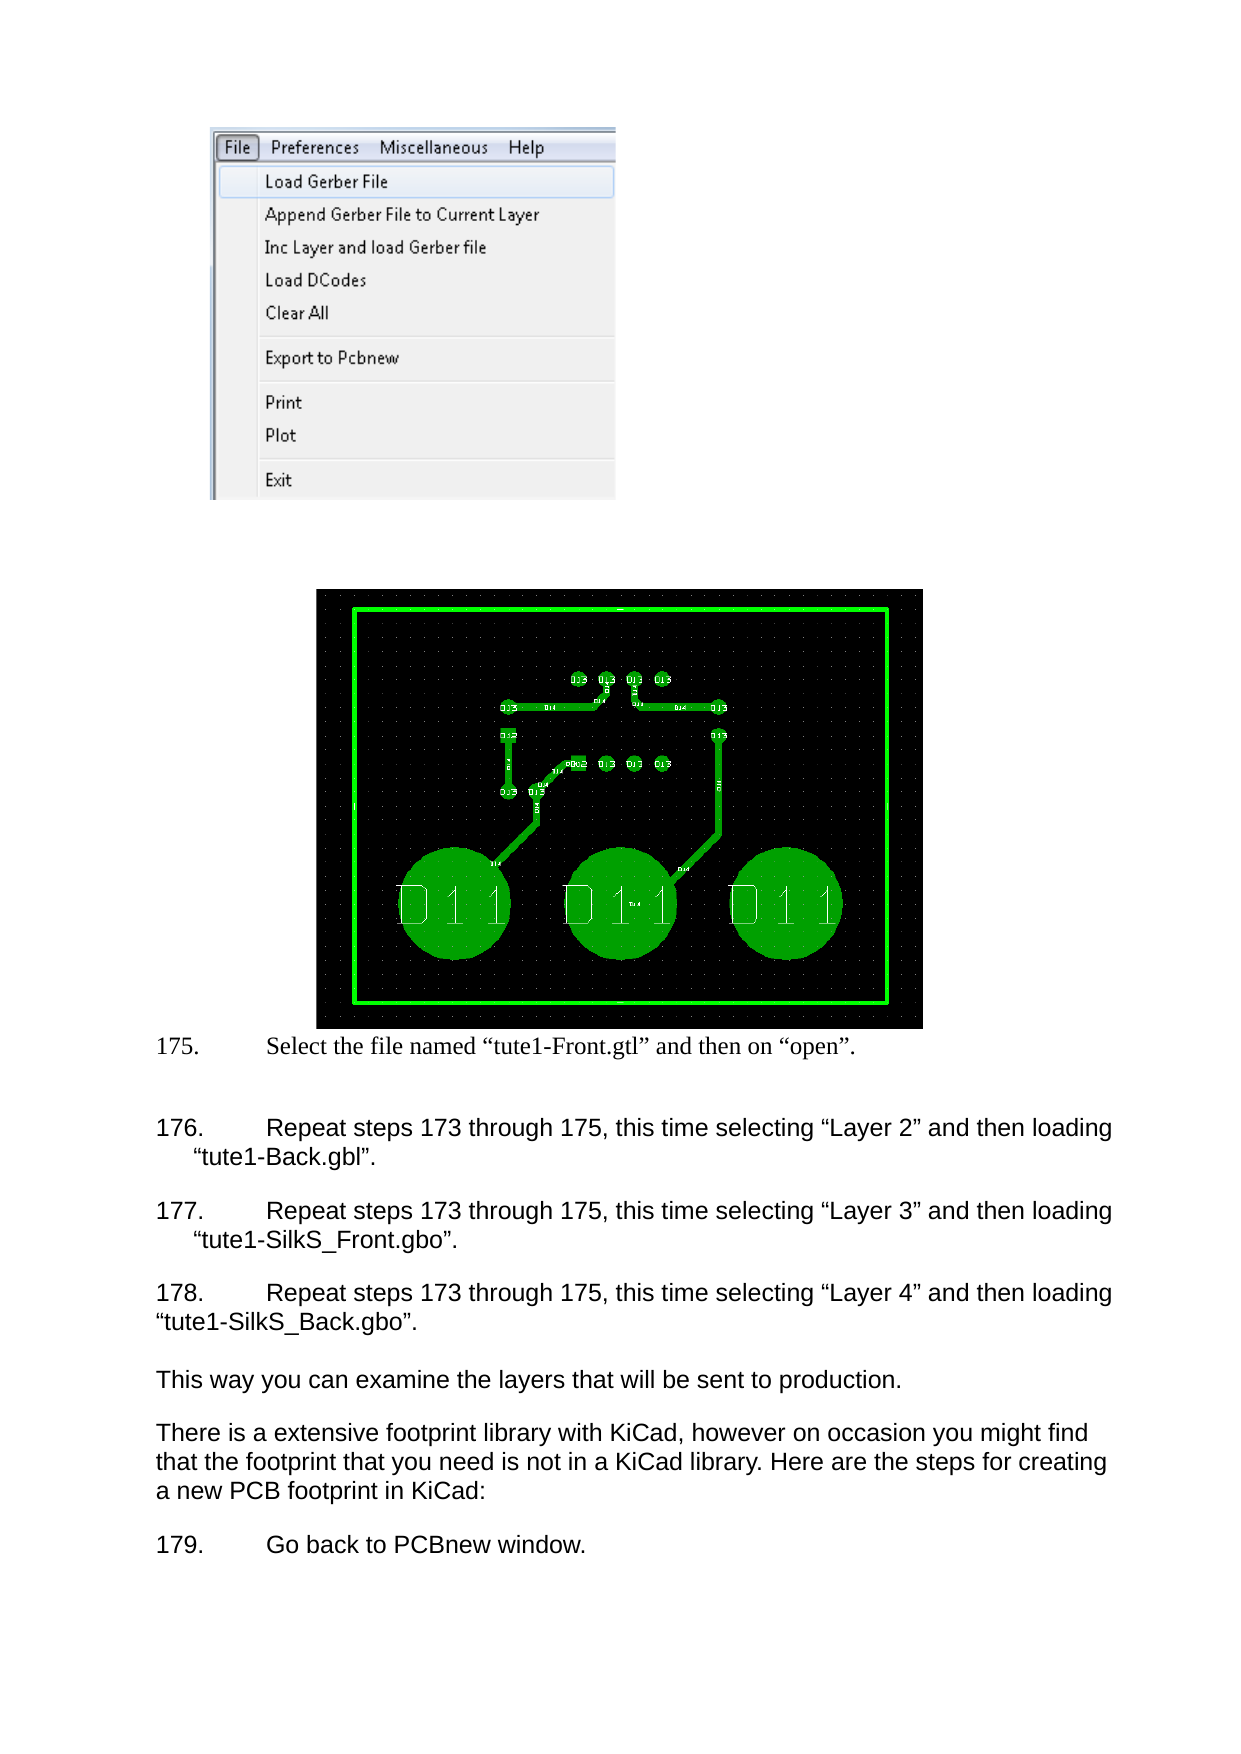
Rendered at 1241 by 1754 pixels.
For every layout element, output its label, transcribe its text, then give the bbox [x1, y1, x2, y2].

list Repeat steps 173 through 175, this time selecting “Layer 4” and then loading “tute1-SilkS_Back.gbo”. This way you can examine the layers that will be sent to production. [156, 1278, 1122, 1393]
picture [209, 127, 616, 500]
text There is a extensive footprint library with KiCad, however on occasion you might find that the footprint that you need is not in a KiCad library. Here are the steps for creating a new PCB footprint in KiCad: [156, 1418, 1122, 1505]
list Select the file named “tute1-Front.gtl” and then on “open”. [156, 562, 1122, 1088]
list [156, 118, 1122, 537]
list Repeat steps 173 through 175, this time selecting “Layer 3” and then loading “tute1-SilkS_Front.gbo”. [156, 1196, 1122, 1253]
list Repeat steps 173 through 175, this time selecting “Layer 2” and then loading “tute1-Back.gbl”. [156, 1113, 1122, 1171]
list Go back to PCBnew window. [156, 1530, 1122, 1558]
